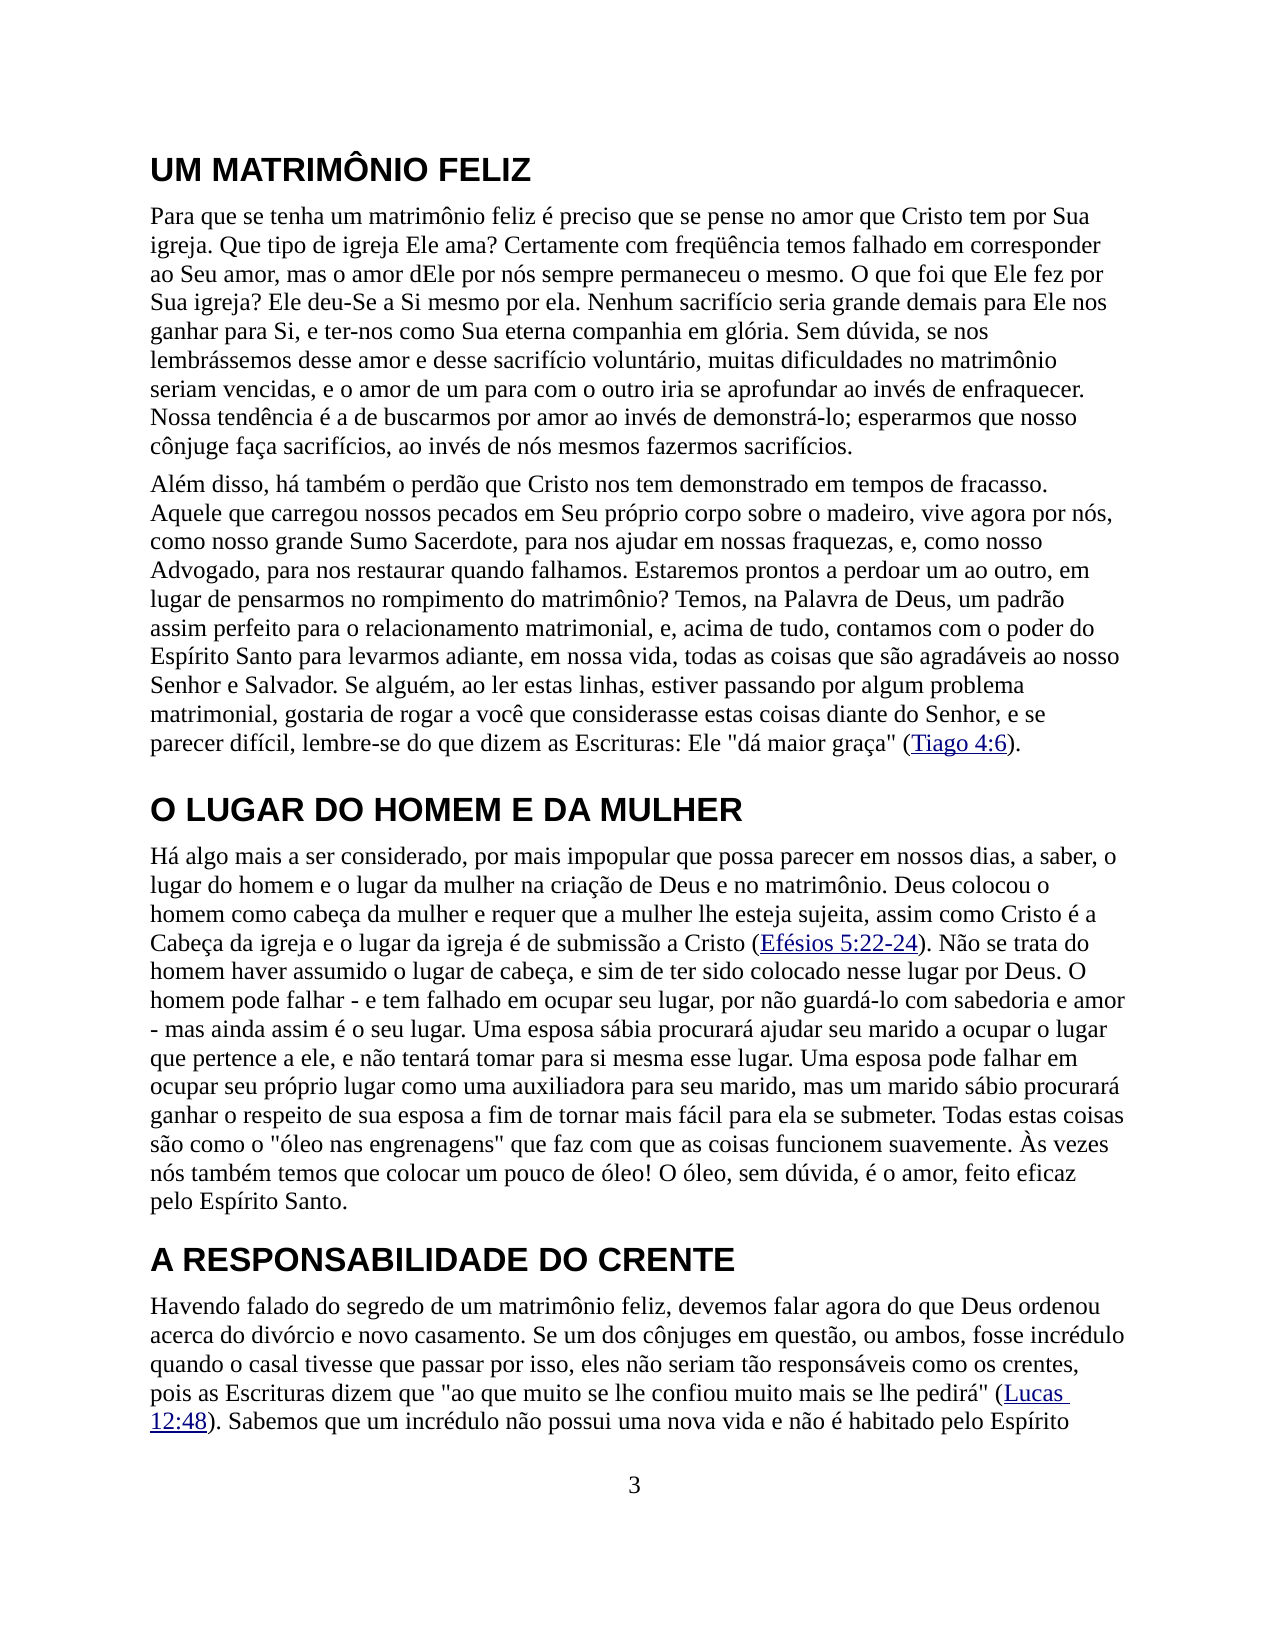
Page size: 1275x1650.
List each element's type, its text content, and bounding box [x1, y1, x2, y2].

text Para que se tenha um matrimônio feliz é preciso que se pense no amor que Cristo tem por Sua igreja. Que tipo de igreja Ele ama? Certamente com freqüência temos falhado em corresponder ao Seu amor, mas o amor dEle por nós sempre permaneceu o mesmo. O que foi que Ele fez por Sua igreja? Ele deu-Se a Si mesmo por ela. Nenhum sacrifício seria grande demais para Ele nos ganhar para Si, e ter-nos como Sua eterna companhia em glória. Sem dúvida, se nos lembrássemos desse amor e desse sacrifício voluntário, muitas dificuldades no matrimônio seriam vencidas, e o amor de um para com o outro iria se aprofundar ao invés de enfraquecer. Nossa tendência é a de buscarmos por amor ao invés de demonstrá-lo; esperarmos que nosso cônjuge faça sacrifícios, ao invés de nós mesmos fazermos sacrifícios. [150, 201, 1125, 460]
text Além disso, há também o perdão que Cristo nos tem demonstrado em tempos de fracasso. Aquele que carregou nossos pecados em Seu próprio corpo sobre o madeiro, vive agora por nós, como nosso grande Sumo Sacerdote, para nos ajudar em nossas fraquezas, e, como nosso Advogado, para nos restaurar quando falhamos. Estaremos prontos a perdoar um ao outro, em lugar de pensarmos no rompimento do matrimônio? Temos, na Palavra de Deus, um padrão assim perfeito para o relacionamento matrimonial, e, acima de tudo, contamos com o poder do Espírito Santo para levarmos adiante, em nossa vida, todas as coisas que são agradáveis ao nosso Senhor e Salvador. Se alguém, ao ler estas linhas, estiver passando por algum problema matrimonial, gostaria de rogar a você que considerasse estas coisas diante do Senhor, e se parecer difícil, lembre-se do que dizem as Escrituras: Ele "dá maior graça" (Tiago 4:6). [150, 469, 1125, 756]
text Havendo falado do segredo de um matrimônio feliz, devemos falar agora do que Deus ordenou acerca do divórcio e novo casamento. Se um dos cônjuges em questão, ou ambos, fosse incrédulo quando o casal tivesse que passar por isso, eles não seriam tão responsáveis como os crentes, pois as Escrituras dizem que "ao que muito se lhe confiou muito mais se lhe pedirá" (Lucas 12:48). Sabemos que um incrédulo não possui uma nova vida e não é habitado pelo Espírito [150, 1291, 1125, 1435]
text Há algo mais a ser considerado, por mais impopular que possa parecer em nossos dias, a saber, o lugar do homem e o lugar da mulher na criação de Deus e no matrimônio. Deus colocou o homem como cabeça da mulher e requer que a mulher lhe esteja sujeita, assim como Cristo é a Cabeça da igreja e o lugar da igreja é de submissão a Cristo (Efésios 5:22-24). Não se trata do homem haver assumido o lugar de cabeça, e sim de ter sido colocado nesse lugar por Deus. O homem pode falhar - e tem falhado em ocupar seu lugar, por não guardá-lo com sabedoria e amor - mas ainda assim é o seu lugar. Uma esposa sábia procurará ajudar seu marido a ocupar o lugar que pertence a ele, e não tentará tomar para si mesma esse lugar. Uma esposa pode falhar em ocupar seu próprio lugar como uma auxiliadora para seu marido, mas um marido sábio procurará ganhar o respeito de sua esposa a fim de tornar mais fácil para ela se submeter. Todas estas coisas são como o "óleo nas engrenagens" que faz com que as coisas funcionem suavemente. Às vezes nós também temos que colocar um pouco de óleo! O óleo, sem dúvida, é o amor, feito eficaz pelo Espírito Santo. [150, 841, 1125, 1215]
subtitle A RESPONSABILIDADE DO CRENTE [150, 1240, 1125, 1279]
subtitle UM MATRIMÔNIO FELIZ [150, 150, 1125, 189]
subtitle O LUGAR DO HOMEM E DA MULHER [150, 790, 1125, 829]
